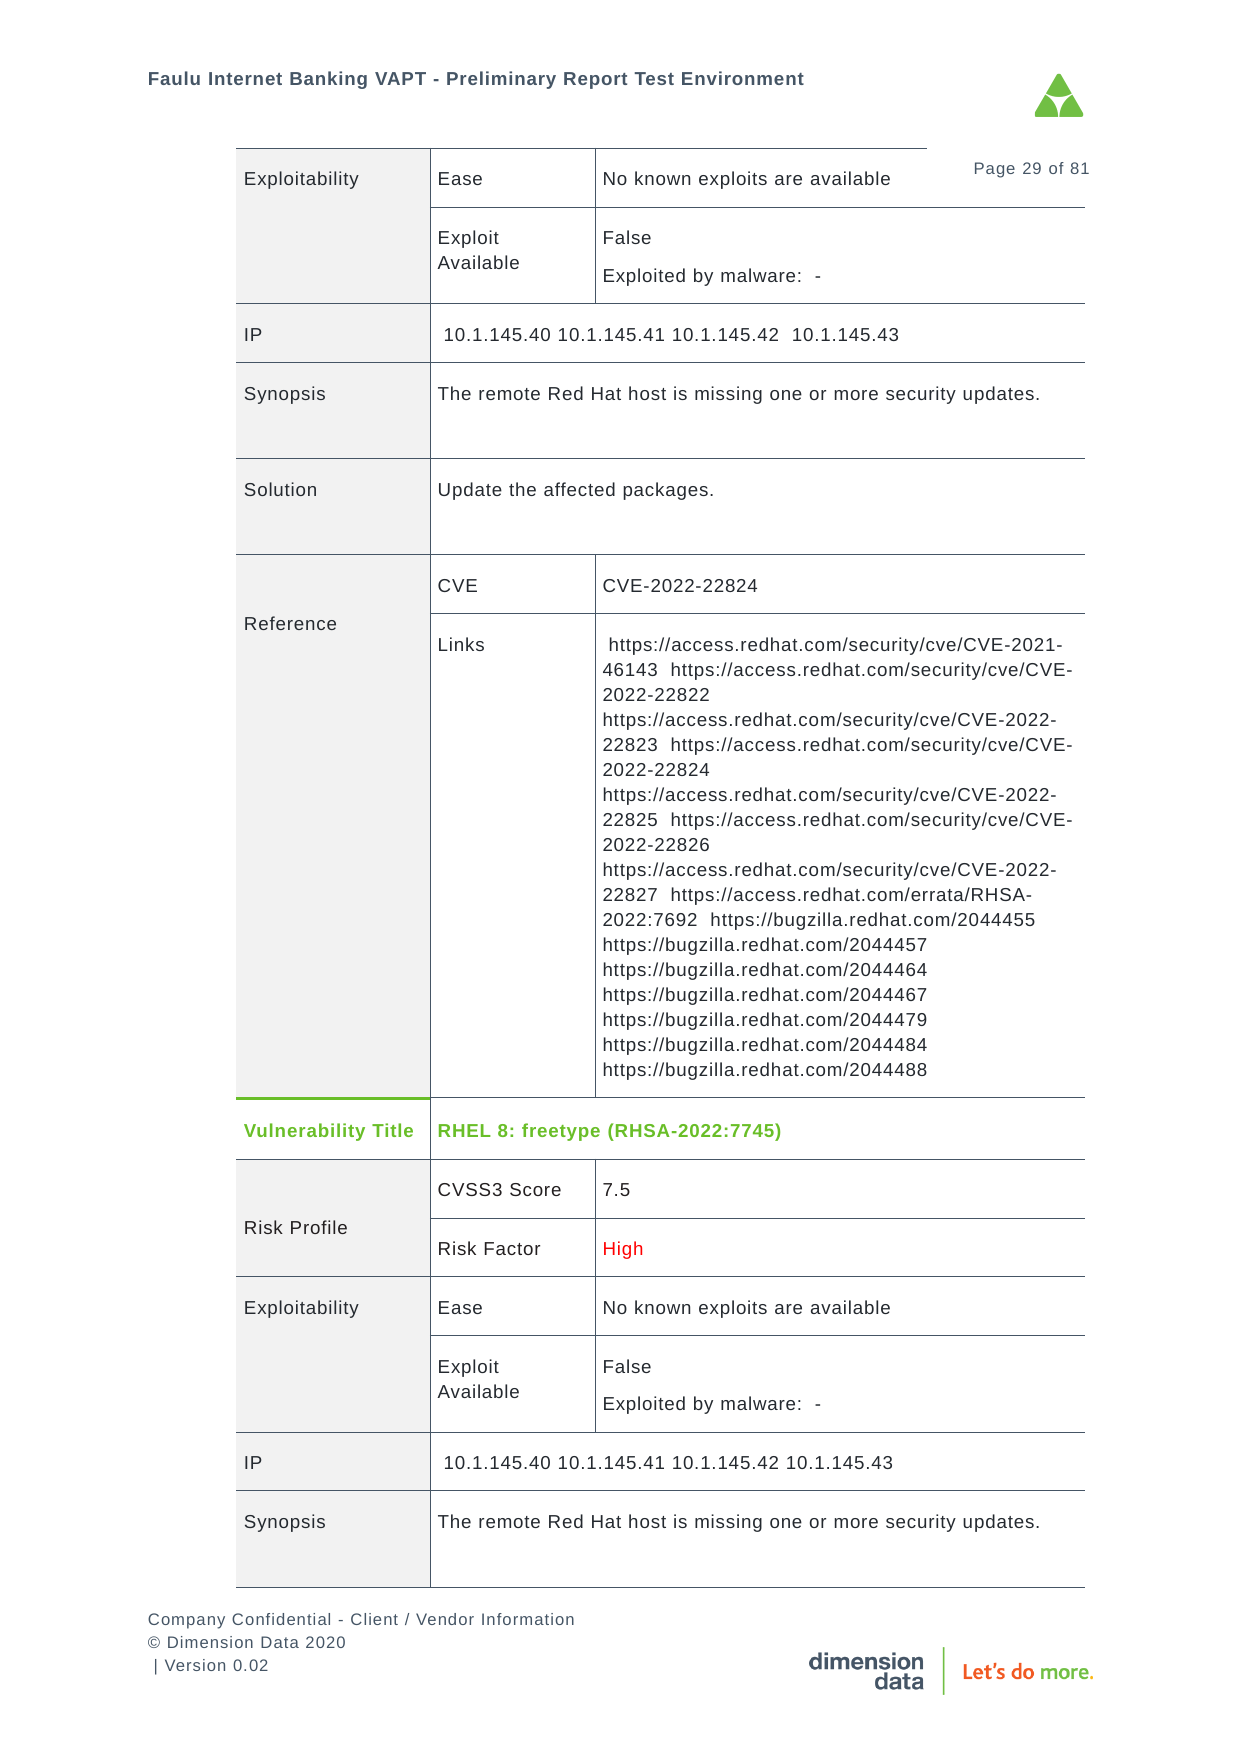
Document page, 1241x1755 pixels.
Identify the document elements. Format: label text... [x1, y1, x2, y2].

table_cell https://access.redhat.com/security/cve/CVE-2021-46143 https://access.redhat.com/security/cve/CVE-2022-22822 https://access.redhat.com/security/cve/CVE-2022-22823 https://access.redhat.com/security/cve/CVE-2022-22824 https://access.redhat.com/security/cve/CVE-2022-22825 https://access.redhat.com/security/cve/CVE-2022-22826 https://access.redhat.com/security/cve/CVE-2022-22827 https://access.redhat.com/errata/RHSA-2022:7692 https://bugzilla.redhat.com/2044455 https://bugzilla.redhat.com/2044457 https://bugzilla.redhat.com/2044464 https://bugzilla.redhat.com/2044467 https://bugzilla.redhat.com/2044479 https://bugzilla.redhat.com/2044484 https://bugzilla.redhat.com/2044488 [596, 614, 1084, 1097]
table_cell False Exploited by malware: - [596, 1336, 1084, 1431]
table_cell IP [236, 1433, 430, 1490]
table_cell Exploitability [236, 1277, 430, 1431]
table_cell False Exploited by malware: - [596, 208, 1084, 303]
table_cell Exploit Available [431, 1336, 595, 1431]
table_cell 10.1.145.40 10.1.145.41 10.1.145.42 10.1.145.43 [431, 304, 1084, 362]
table_cell Exploit Available [431, 208, 595, 303]
table_cell The remote Red Hat host is missing one or more security updates. [431, 1491, 1084, 1587]
table_cell Solution [236, 459, 430, 554]
table_cell 7.5 [596, 1160, 1084, 1217]
table_cell Synopsis [236, 1491, 430, 1587]
table_cell RHEL 8: freetype (RHSA-2022:7745) [431, 1098, 1084, 1158]
table_cell Ease [431, 1277, 595, 1335]
table_cell 10.1.145.40 10.1.145.41 10.1.145.42 10.1.145.43 [431, 1433, 1084, 1490]
table_cell IP [236, 304, 430, 362]
table_cell No known exploits are available [596, 149, 1084, 206]
table_cell Risk Factor [431, 1219, 595, 1276]
table_cell Vulnerability Title [236, 1100, 430, 1158]
table_cell CVE-2022-22824 [596, 555, 1084, 613]
table_cell Synopsis [236, 363, 430, 458]
table_cell High [596, 1219, 1084, 1276]
table_cell The remote Red Hat host is missing one or more security updates. [431, 363, 1084, 458]
table_cell Reference [236, 555, 430, 1097]
table_cell Exploitability [236, 149, 430, 303]
table_cell Risk Profile [236, 1160, 430, 1276]
table_cell CVSS3 Score [431, 1160, 595, 1217]
table_cell CVE [431, 555, 595, 613]
table_cell Ease [431, 149, 595, 206]
table_cell Links [431, 614, 595, 1097]
table_cell No known exploits are available [596, 1277, 1084, 1335]
table_cell Update the affected packages. [431, 459, 1084, 554]
